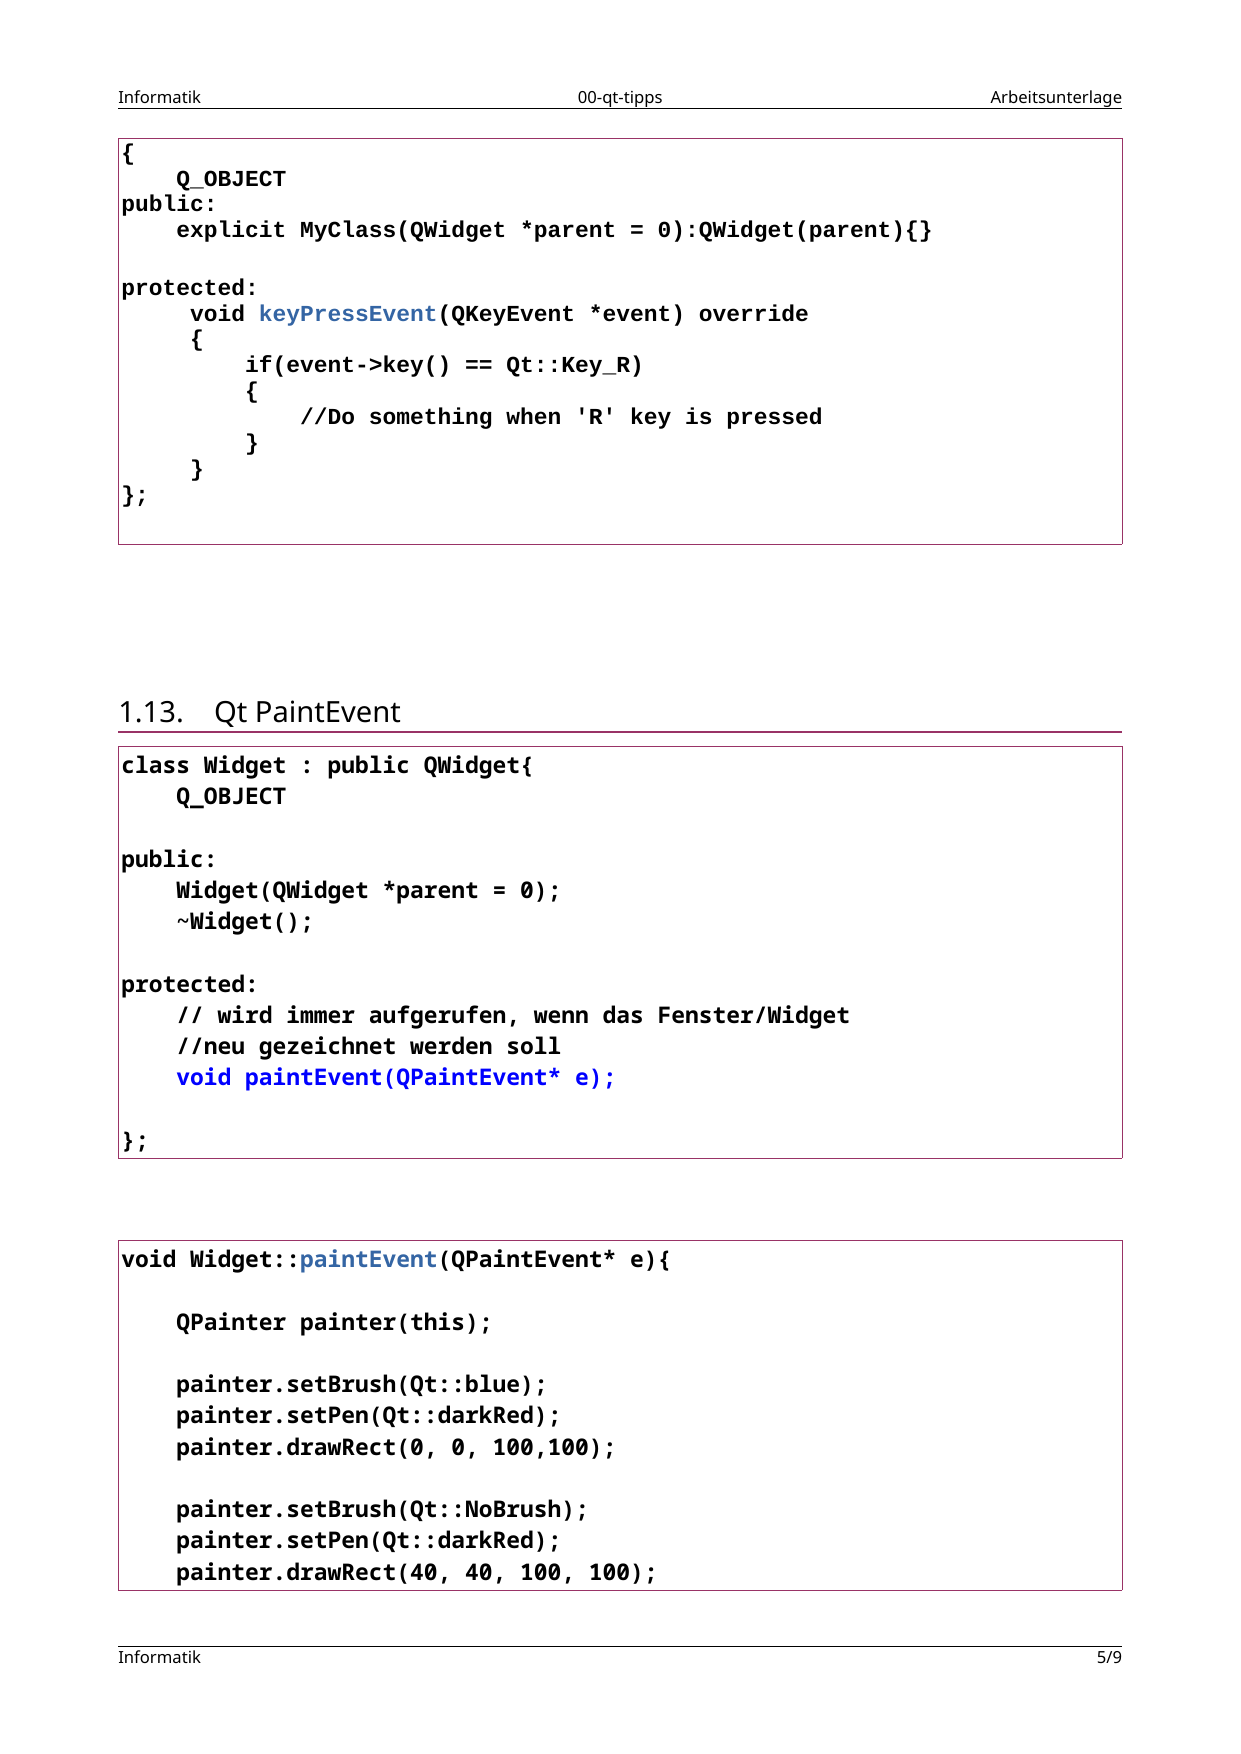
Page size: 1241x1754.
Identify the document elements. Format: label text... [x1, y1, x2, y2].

text public: [119, 839, 1122, 871]
text class Widget : public QWidget{ [119, 747, 1122, 777]
text // wird immer aufgerufen, wenn das Fenster/Widget [119, 996, 1122, 1027]
text painter.drawRect(0, 0, 100,100); [119, 1427, 1122, 1459]
text } [119, 428, 1122, 454]
text } [119, 454, 1122, 480]
text //neu gezeichnet werden soll [119, 1027, 1122, 1058]
text //Do something when 'R' key is pressed [119, 403, 1122, 428]
text protected: [119, 964, 1122, 996]
text QPainter painter(this); [119, 1302, 1122, 1334]
text { [119, 325, 1122, 351]
subtitle Qt PaintEvent [118, 691, 1122, 731]
text painter.drawRect(40, 40, 100, 100); [119, 1552, 1122, 1590]
text Q_OBJECT [119, 777, 1122, 808]
text Widget(QWidget *parent = 0); [119, 871, 1122, 902]
text void keyPressEvent(QKeyEvent *event) override [119, 299, 1122, 325]
text Q_OBJECT [119, 164, 1122, 190]
text explicit MyClass(QWidget *parent = 0):QWidget(parent){} [119, 216, 1122, 242]
text public: [119, 190, 1122, 216]
text painter.setPen(Qt::darkRed); [119, 1396, 1122, 1427]
text }; [119, 1121, 1122, 1158]
text { [119, 139, 1122, 164]
text protected: [119, 273, 1122, 299]
text void Widget::paintEvent(QPaintEvent* e){ [119, 1241, 1122, 1271]
text painter.setPen(Qt::darkRed); [119, 1521, 1122, 1552]
text if(event->key() == Qt::Key_R) [119, 351, 1122, 377]
text painter.setBrush(Qt::NoBrush); [119, 1490, 1122, 1521]
text ~Widget(); [119, 902, 1122, 933]
text void paintEvent(QPaintEvent* e); [119, 1058, 1122, 1089]
text painter.setBrush(Qt::blue); [119, 1365, 1122, 1396]
text }; [119, 480, 1122, 506]
text { [119, 377, 1122, 403]
